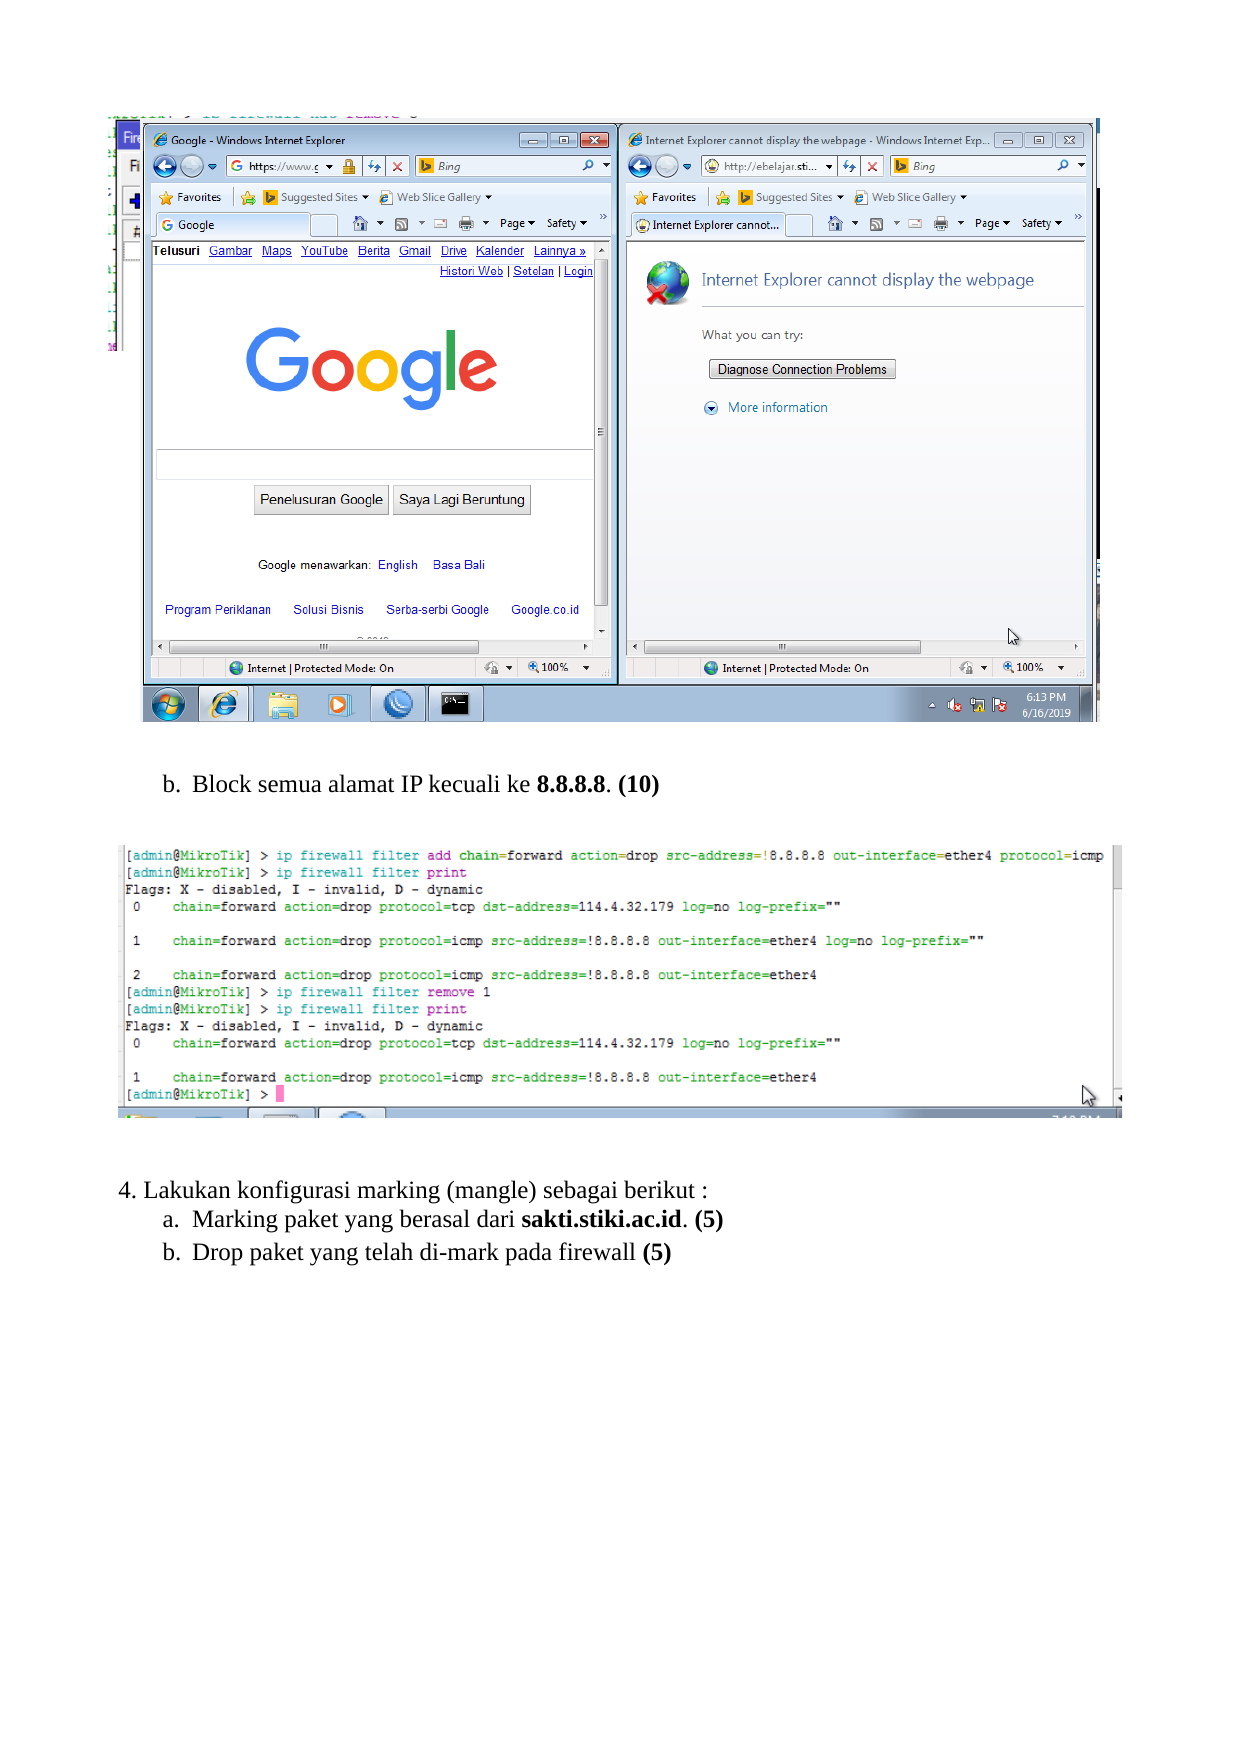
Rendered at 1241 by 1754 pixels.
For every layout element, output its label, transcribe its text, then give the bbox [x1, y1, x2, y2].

picture [108, 116, 1113, 722]
list Marking paket yang berasal dari sakti.stiki.ac.id. (5) [162, 1204, 1122, 1233]
list Block semua alamat IP kecuali ke 8.8.8.8. (10) [162, 769, 1122, 798]
picture [118, 845, 1123, 1118]
list Drop paket yang telah di-mark pada firewall (5) [162, 1237, 1122, 1266]
text 4. Lakukan konfigurasi marking (mangle) sebagai berikut : [118, 1175, 1122, 1204]
